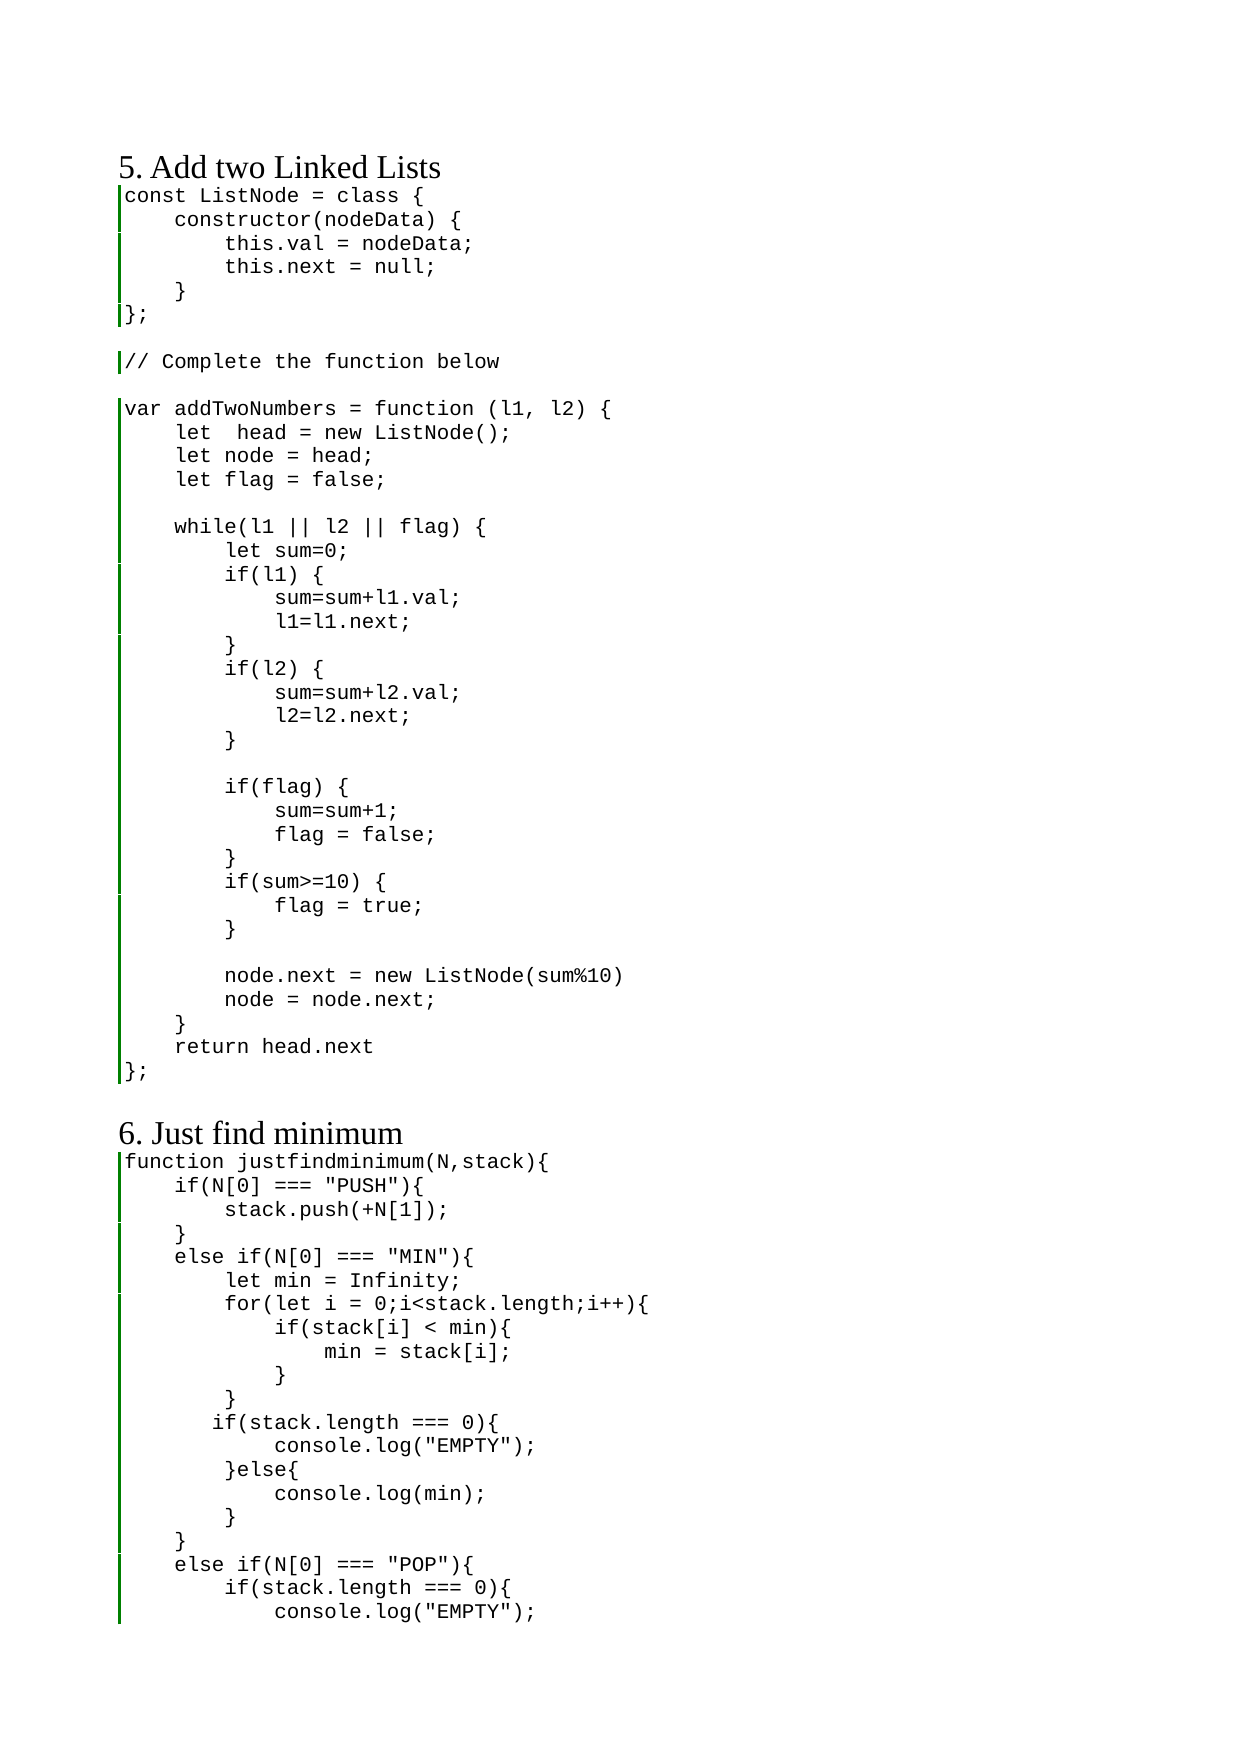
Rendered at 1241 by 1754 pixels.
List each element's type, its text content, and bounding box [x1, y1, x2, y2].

text console.log("EMPTY"); [121, 1601, 1122, 1624]
text return head.next [121, 1036, 1122, 1060]
text console.log(min); [121, 1483, 1122, 1506]
text 5. Add two Linked Lists [118, 147, 1122, 185]
text } [121, 1388, 1122, 1412]
text var addTwoNumbers = function (l1, l2) { [121, 398, 1122, 422]
text let node = head; [121, 445, 1122, 469]
text const ListNode = class { [121, 185, 1122, 209]
text } [119, 634, 1122, 658]
text } [121, 1364, 1122, 1388]
text l2=l2.next; [121, 705, 1122, 729]
text }; [119, 303, 1122, 327]
text else if(N[0] === "MIN"){ [121, 1246, 1122, 1270]
text } [121, 1530, 1122, 1553]
text flag = true; [119, 894, 1122, 918]
text sum=sum+1; [121, 800, 1122, 824]
text while(l1 || l2 || flag) { [121, 516, 1122, 540]
text console.log("EMPTY"); [121, 1435, 1122, 1459]
text } [119, 1222, 1122, 1246]
text node.next = new ListNode(sum%10) [121, 966, 1122, 989]
text } [121, 729, 1122, 753]
text let min = Infinity; [121, 1270, 1122, 1293]
text sum=sum+l2.val; [121, 682, 1122, 705]
text this.val = nodeData; [119, 232, 1122, 256]
text if(l2) { [121, 658, 1122, 682]
text } [121, 918, 1122, 942]
text function justfindminimum(N,stack){ [121, 1152, 1122, 1175]
text sum=sum+l1.val; [121, 587, 1122, 611]
text } [121, 1506, 1122, 1530]
text if(l1) { [119, 563, 1122, 587]
text let head = new ListNode(); [121, 422, 1122, 445]
text } [121, 280, 1122, 303]
text let flag = false; [121, 469, 1122, 493]
text for(let i = 0;i<stack.length;i++){ [119, 1293, 1122, 1317]
text else if(N[0] === "POP"){ [119, 1553, 1122, 1577]
text 6. Just find minimum [118, 1113, 1122, 1152]
text } [121, 1013, 1122, 1036]
text if(stack[i] < min){ [121, 1317, 1122, 1341]
text this.next = null; [121, 256, 1122, 280]
text if(sum>=10) { [121, 871, 1122, 894]
text // Complete the function below [121, 351, 1122, 374]
text if(stack.length === 0){ [121, 1412, 1122, 1435]
text }else{ [121, 1459, 1122, 1483]
text constructor(nodeData) { [121, 209, 1122, 232]
text flag = false; [121, 824, 1122, 847]
text if(stack.length === 0){ [121, 1577, 1122, 1601]
text if(flag) { [121, 776, 1122, 800]
text let sum=0; [121, 540, 1122, 563]
text stack.push(+N[1]); [121, 1199, 1122, 1222]
text if(N[0] === "PUSH"){ [121, 1175, 1122, 1199]
text }; [121, 1060, 1122, 1084]
text min = stack[i]; [121, 1341, 1122, 1364]
text node = node.next; [121, 989, 1122, 1013]
text l1=l1.next; [121, 611, 1122, 634]
text } [121, 847, 1122, 871]
